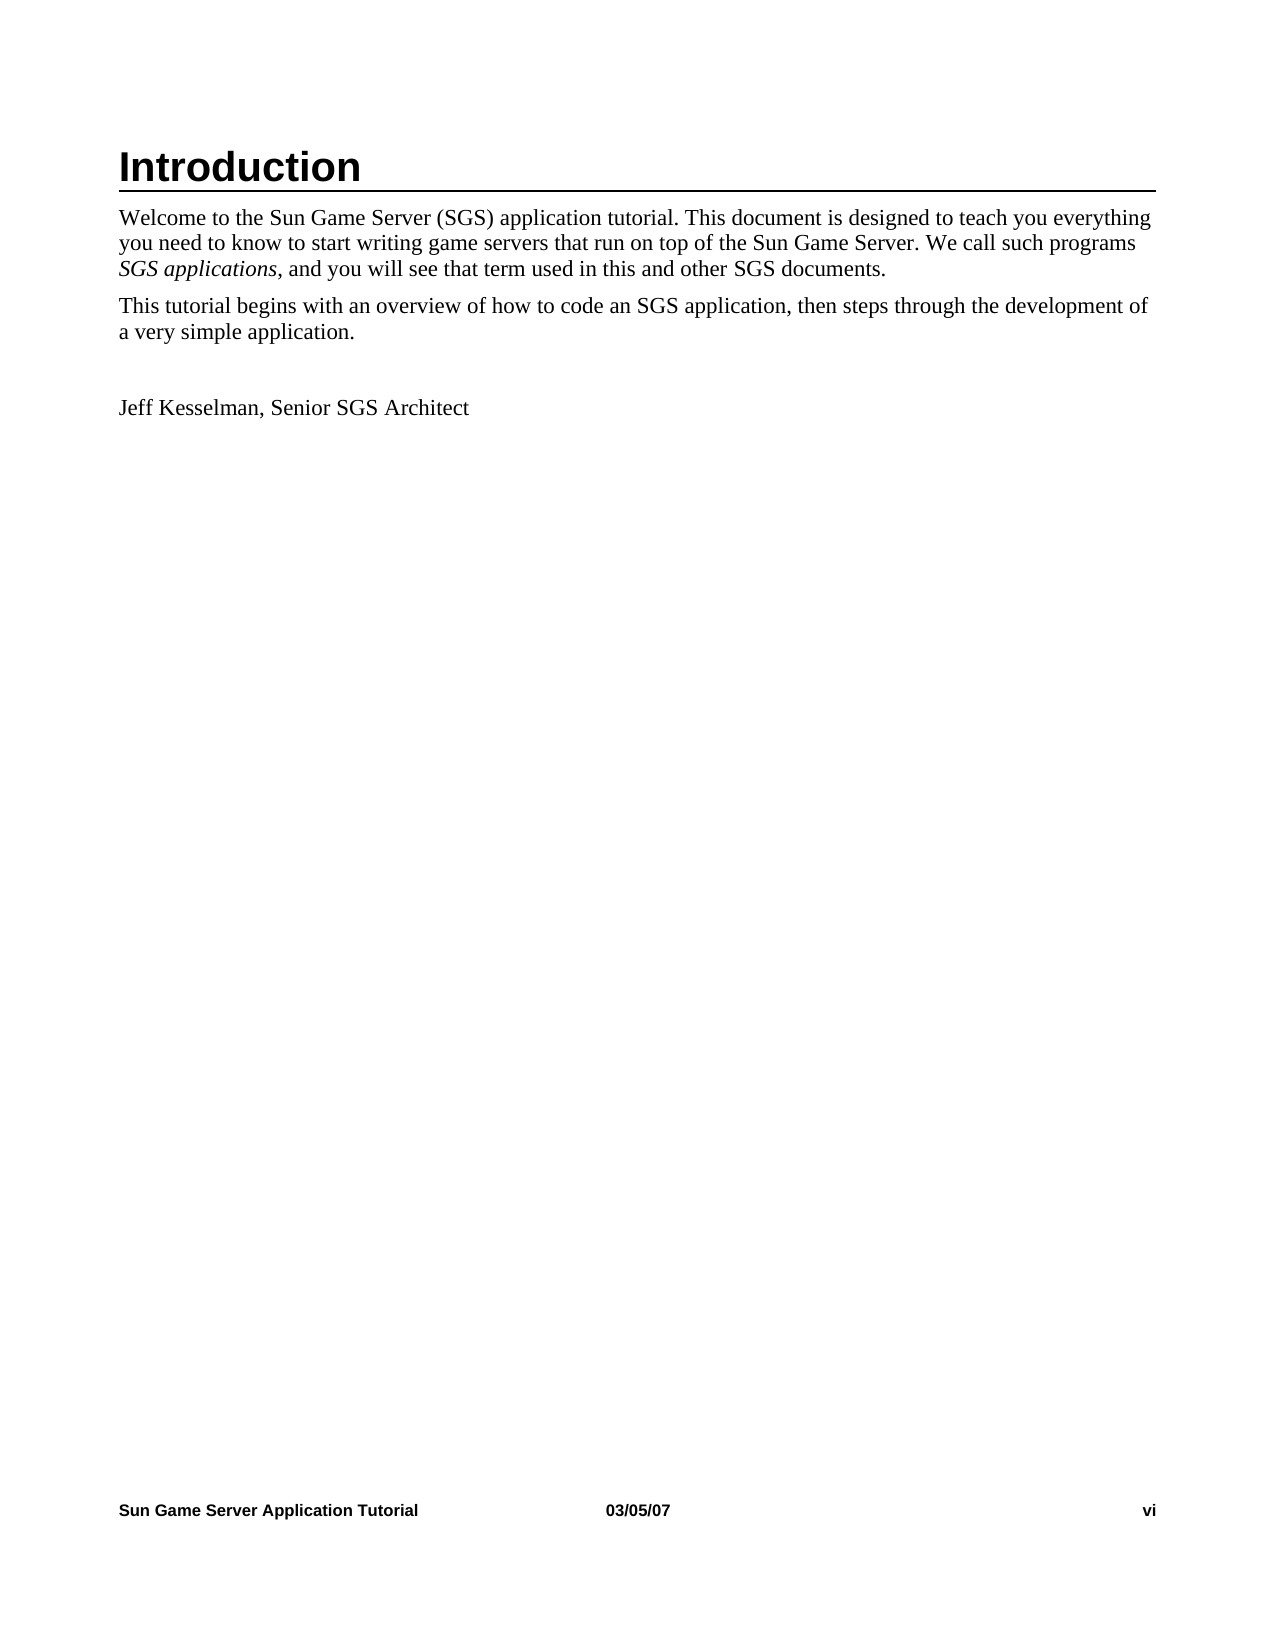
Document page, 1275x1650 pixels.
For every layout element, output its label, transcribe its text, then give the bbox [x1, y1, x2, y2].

text This tutorial begins with an overview of how to code an SGS application, then steps through the development of a very simple application. [118, 293, 1156, 344]
text Welcome to the Sun Game Server (SGS) application tutorial. This document is designed to teach you everything you need to know to start writing game servers that run on top of the Sun Game Server. We call such programs SGS applications, and you will see that term used in this and other SGS documents. [118, 205, 1156, 281]
text Jeff Kesselman, Senior SGS Architect [118, 395, 1156, 420]
subtitle Introduction [118, 143, 1156, 192]
